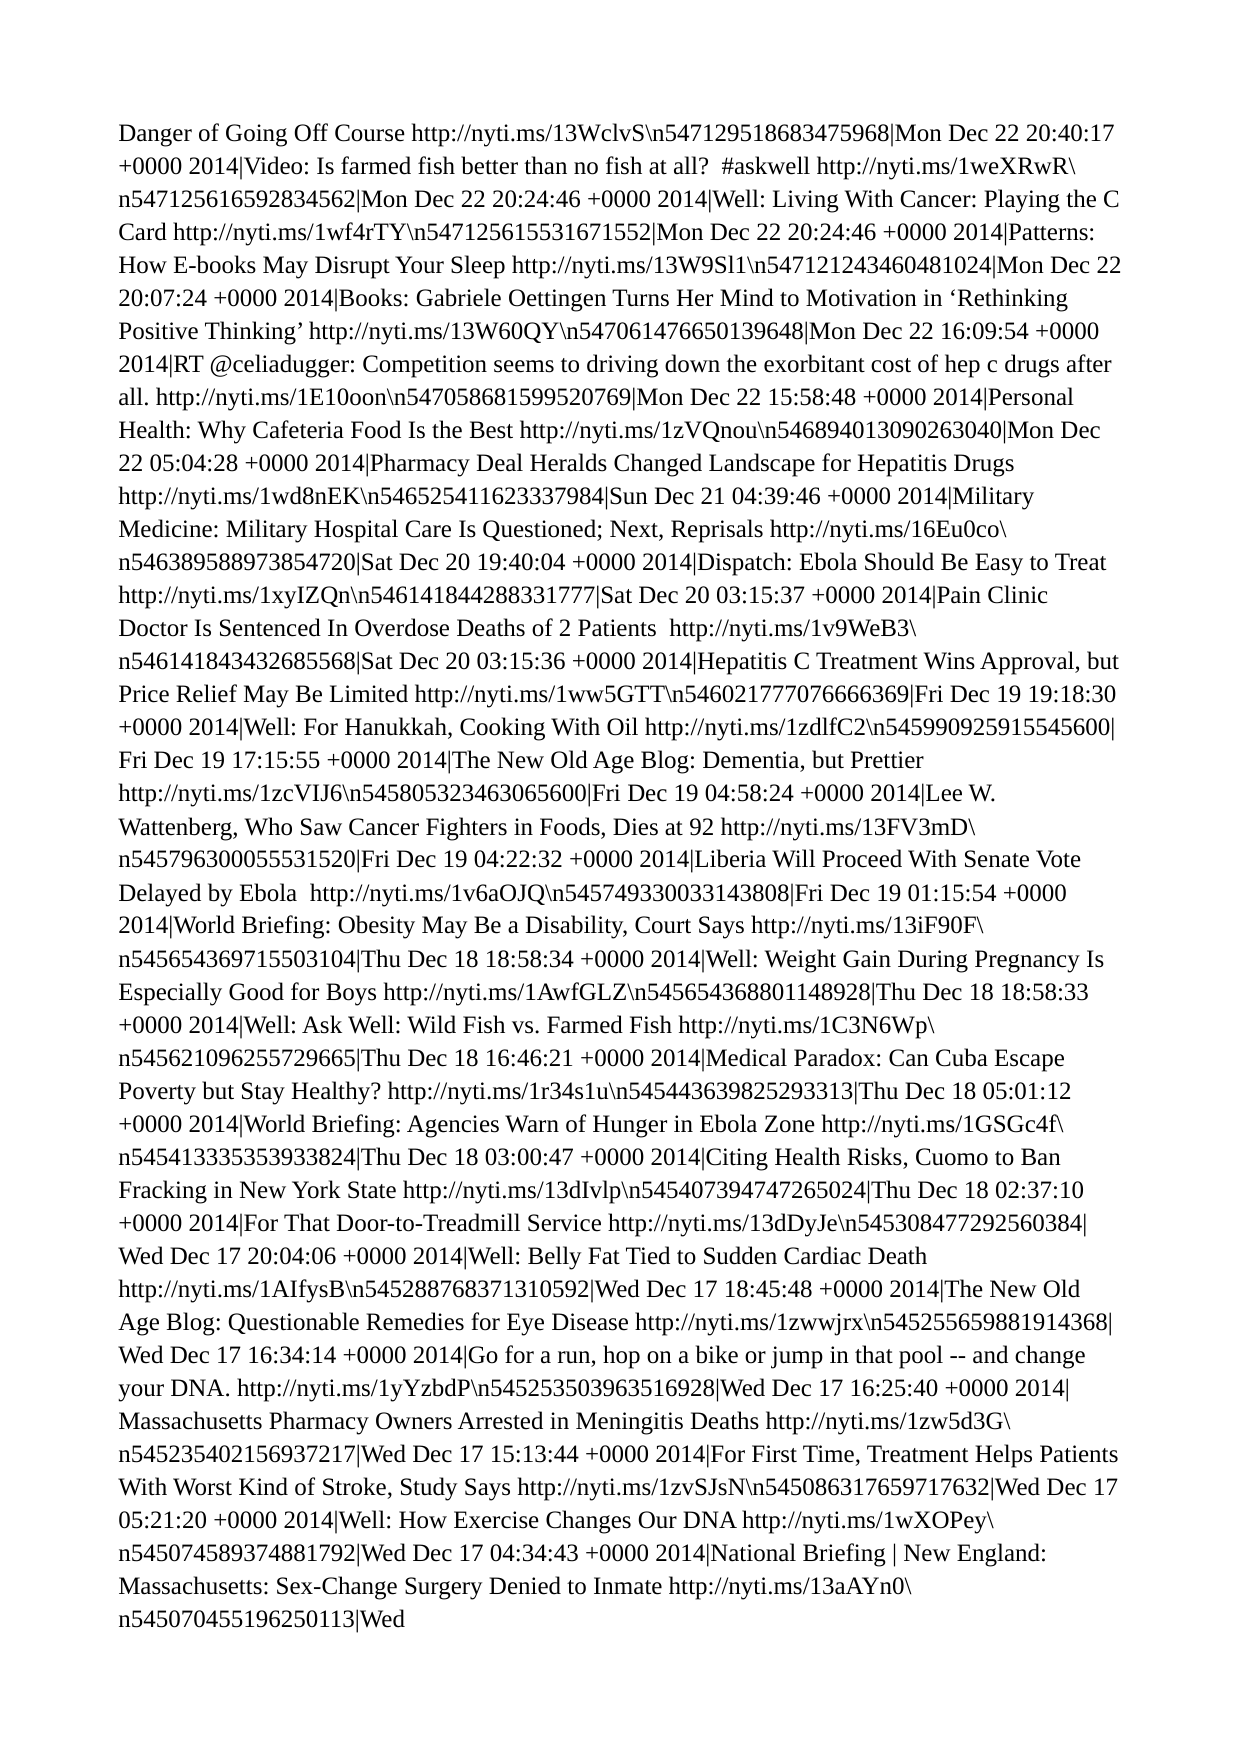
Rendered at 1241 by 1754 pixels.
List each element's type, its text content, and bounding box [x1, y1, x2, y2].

text Danger of Going Off Course http://nyti.ms/13WclvS\n547129518683475968|Mon Dec 22 20:40:17 +0000 2014|Video: Is farmed fish better than no fish at all? #askwell http://nyti.ms/1weXRwR\n547125616592834562|Mon Dec 22 20:24:46 +0000 2014|Well: Living With Cancer: Playing the C Card http://nyti.ms/1wf4rTY\n547125615531671552|Mon Dec 22 20:24:46 +0000 2014|Patterns: How E-books May Disrupt Your Sleep http://nyti.ms/13W9Sl1\n547121243460481024|Mon Dec 22 20:07:24 +0000 2014|Books: Gabriele Oettingen Turns Her Mind to Motivation in ‘Rethinking Positive Thinking’ http://nyti.ms/13W60QY\n547061476650139648|Mon Dec 22 16:09:54 +0000 2014|RT @celiadugger: Competition seems to driving down the exorbitant cost of hep c drugs after all. http://nyti.ms/1E10oon\n547058681599520769|Mon Dec 22 15:58:48 +0000 2014|Personal Health: Why Cafeteria Food Is the Best http://nyti.ms/1zVQnou\n546894013090263040|Mon Dec 22 05:04:28 +0000 2014|Pharmacy Deal Heralds Changed Landscape for Hepatitis Drugs http://nyti.ms/1wd8nEK\n546525411623337984|Sun Dec 21 04:39:46 +0000 2014|Military Medicine: Military Hospital Care Is Questioned; Next, Reprisals http://nyti.ms/16Eu0co\n546389588973854720|Sat Dec 20 19:40:04 +0000 2014|Dispatch: Ebola Should Be Easy to Treat http://nyti.ms/1xyIZQn\n546141844288331777|Sat Dec 20 03:15:37 +0000 2014|Pain Clinic Doctor Is Sentenced In Overdose Deaths of 2 Patients http://nyti.ms/1v9WeB3\n546141843432685568|Sat Dec 20 03:15:36 +0000 2014|Hepatitis C Treatment Wins Approval, but Price Relief May Be Limited http://nyti.ms/1ww5GTT\n546021777076666369|Fri Dec 19 19:18:30 +0000 2014|Well: For Hanukkah, Cooking With Oil http://nyti.ms/1zdlfC2\n545990925915545600|Fri Dec 19 17:15:55 +0000 2014|The New Old Age Blog: Dementia, but Prettier http://nyti.ms/1zcVIJ6\n545805323463065600|Fri Dec 19 04:58:24 +0000 2014|Lee W. Wattenberg, Who Saw Cancer Fighters in Foods, Dies at 92 http://nyti.ms/13FV3mD\n545796300055531520|Fri Dec 19 04:22:32 +0000 2014|Liberia Will Proceed With Senate Vote Delayed by Ebola http://nyti.ms/1v6aOJQ\n545749330033143808|Fri Dec 19 01:15:54 +0000 2014|World Briefing: Obesity May Be a Disability, Court Says http://nyti.ms/13iF90F\n545654369715503104|Thu Dec 18 18:58:34 +0000 2014|Well: Weight Gain During Pregnancy Is Especially Good for Boys http://nyti.ms/1AwfGLZ\n545654368801148928|Thu Dec 18 18:58:33 +0000 2014|Well: Ask Well: Wild Fish vs. Farmed Fish http://nyti.ms/1C3N6Wp\n545621096255729665|Thu Dec 18 16:46:21 +0000 2014|Medical Paradox: Can Cuba Escape Poverty but Stay Healthy? http://nyti.ms/1r34s1u\n545443639825293313|Thu Dec 18 05:01:12 +0000 2014|World Briefing: Agencies Warn of Hunger in Ebola Zone http://nyti.ms/1GSGc4f\n545413335353933824|Thu Dec 18 03:00:47 +0000 2014|Citing Health Risks, Cuomo to Ban Fracking in New York State http://nyti.ms/13dIvlp\n545407394747265024|Thu Dec 18 02:37:10 +0000 2014|For That Door-to-Treadmill Service http://nyti.ms/13dDyJe\n545308477292560384|Wed Dec 17 20:04:06 +0000 2014|Well: Belly Fat Tied to Sudden Cardiac Death http://nyti.ms/1AIfysB\n545288768371310592|Wed Dec 17 18:45:48 +0000 2014|The New Old Age Blog: Questionable Remedies for Eye Disease http://nyti.ms/1zwwjrx\n545255659881914368|Wed Dec 17 16:34:14 +0000 2014|Go for a run, hop on a bike or jump in that pool -- and change your DNA. http://nyti.ms/1yYzbdP\n545253503963516928|Wed Dec 17 16:25:40 +0000 2014|Massachusetts Pharmacy Owners Arrested in Meningitis Deaths http://nyti.ms/1zw5d3G\n545235402156937217|Wed Dec 17 15:13:44 +0000 2014|For First Time, Treatment Helps Patients With Worst Kind of Stroke, Study Says http://nyti.ms/1zvSJsN\n545086317659717632|Wed Dec 17 05:21:20 +0000 2014|Well: How Exercise Changes Our DNA http://nyti.ms/1wXOPey\n545074589374881792|Wed Dec 17 04:34:43 +0000 2014|National Briefing | New England: Massachusetts: Sex-Change Surgery Denied to Inmate http://nyti.ms/13aAYn0\n545070455196250113|Wed [118, 118, 1122, 1633]
